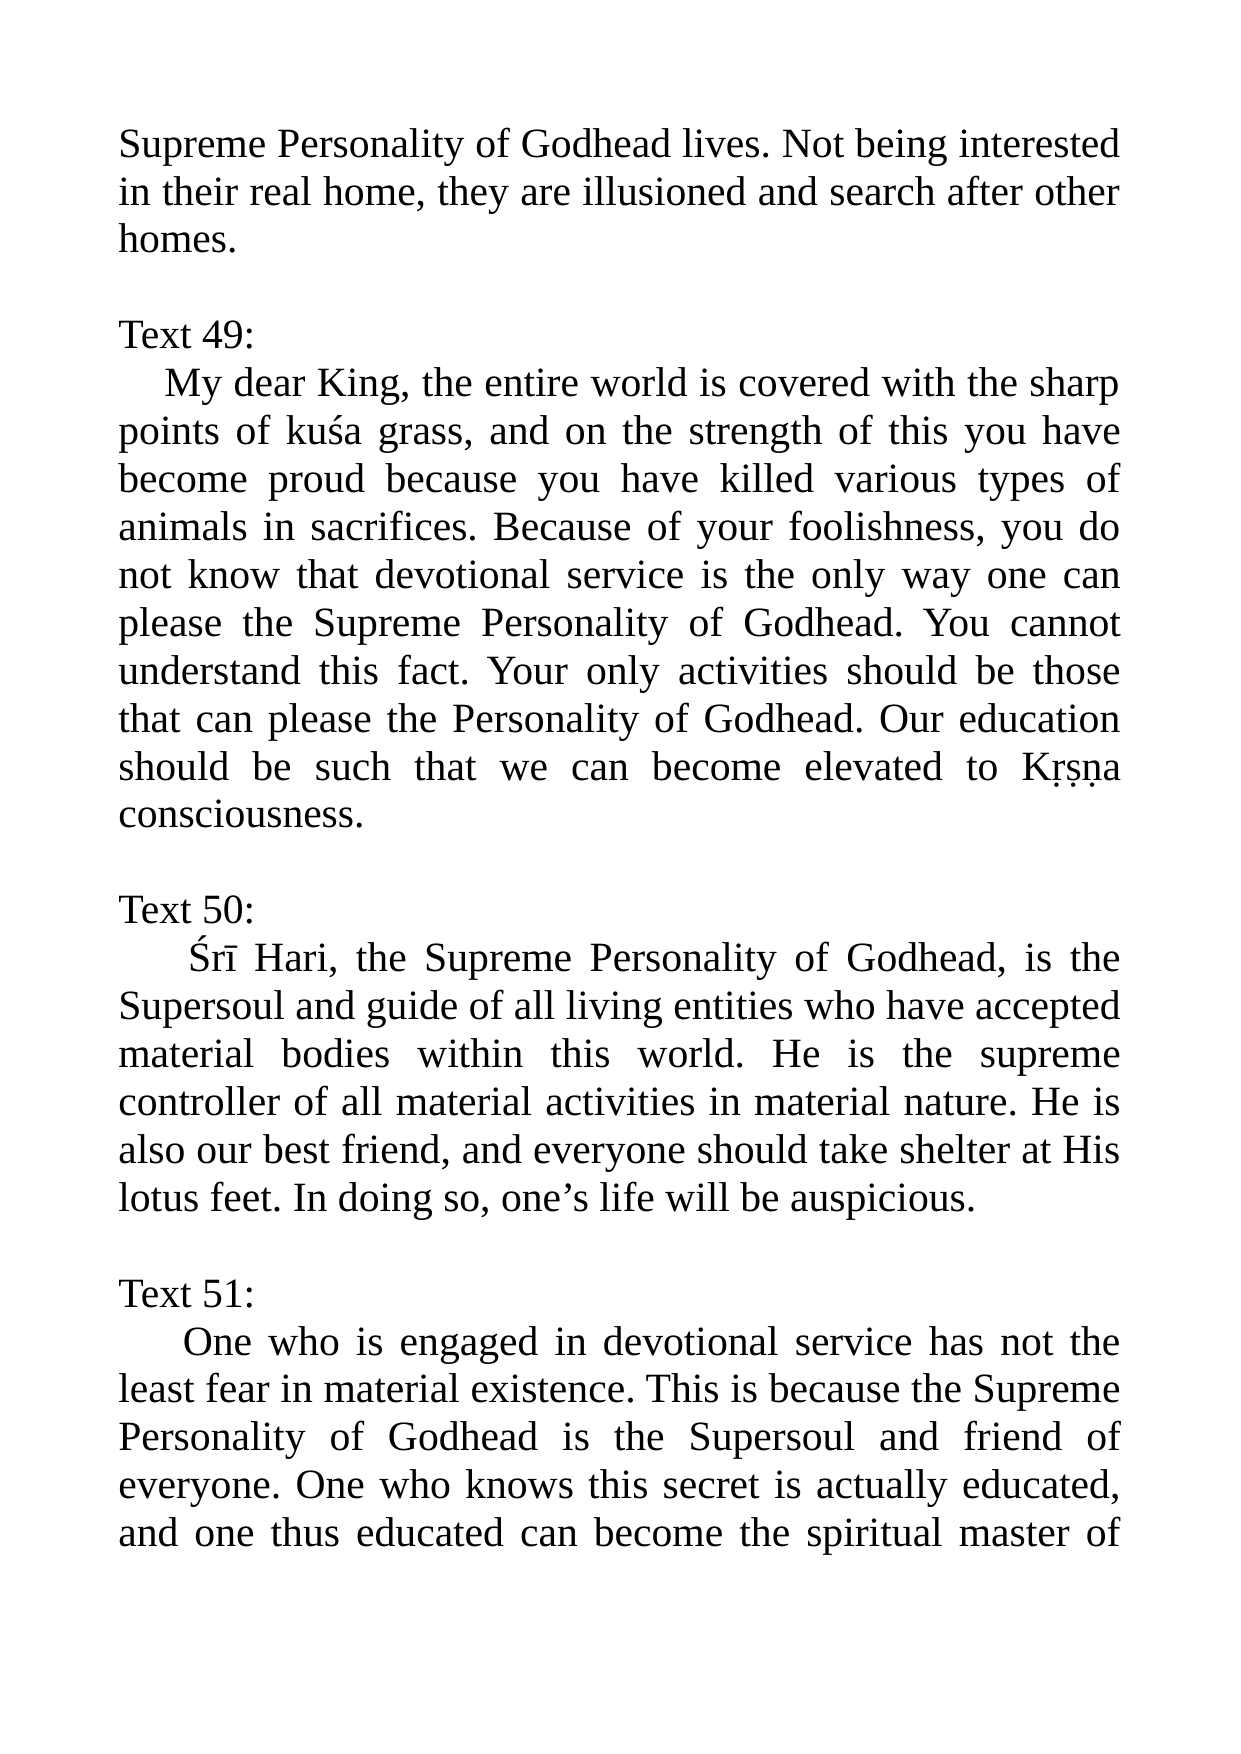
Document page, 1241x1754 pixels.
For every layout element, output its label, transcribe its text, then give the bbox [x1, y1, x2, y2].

text Text 49: [118, 310, 1122, 358]
text Śrī Hari, the Supreme Personality of Godhead, is the Supersoul and guide of all living entities who have accepted material bodies within this world. He is the supreme controller of all material activities in material nature. He is also our best friend, and everyone should take shelter at His lotus feet. In doing so, one’s life will be auspicious. [118, 933, 1122, 1220]
text Supreme Personality of Godhead lives. Not being interested in their real home, they are illusioned and search after other homes. [118, 118, 1122, 262]
text One who is engaged in devotional service has not the least fear in material existence. This is because the Supreme Personality of Godhead is the Supersoul and friend of everyone. One who knows this secret is actually educated, and one thus educated can become the spiritual master of [118, 1316, 1122, 1556]
text Text 51: [118, 1268, 1122, 1316]
text My dear King, the entire world is covered with the sharp points of kuśa grass, and on the strength of this you have become proud because you have killed various types of animals in sacrifices. Because of your foolishness, you do not know that devotional service is the only way one can please the Supreme Personality of Godhead. You cannot understand this fact. Your only activities should be those that can please the Personality of Godhead. Our education should be such that we can become elevated to Kṛṣṇa consciousness. [118, 358, 1122, 837]
text Text 50: [118, 885, 1122, 933]
